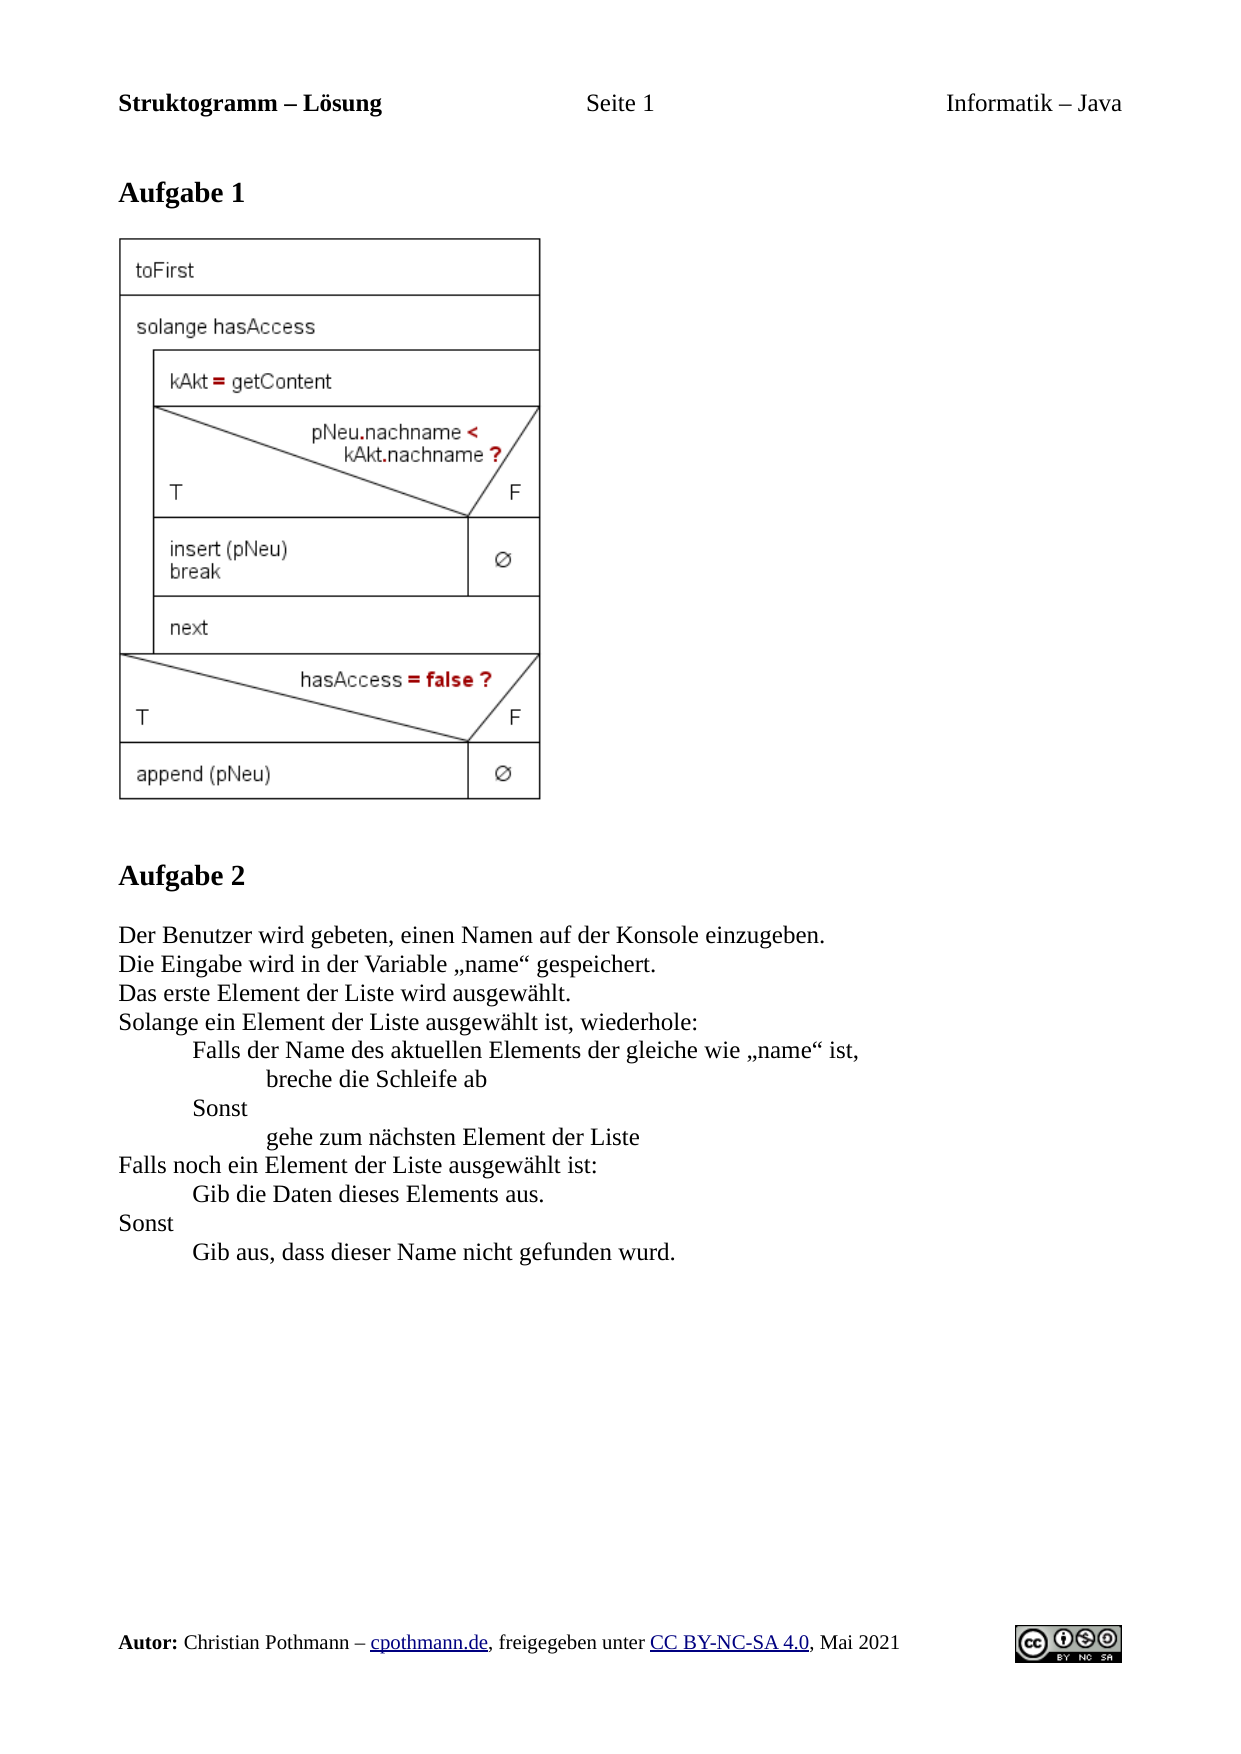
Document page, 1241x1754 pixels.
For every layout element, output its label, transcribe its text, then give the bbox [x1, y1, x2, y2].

text Sonst [118, 1208, 1122, 1237]
text Autor: Christian Pothmann – cpothmann.de, freigegeben unter CC BY-NC-SA 4.0, Mai 2021 [118, 1630, 1015, 1654]
text Gib aus, dass dieser Name nicht gefunden wurd. [118, 1237, 1122, 1265]
text breche die Schleife ab [118, 1064, 1122, 1093]
text Der Benutzer wird gebeten, einen Namen auf der Konsole einzugeben. [118, 920, 1122, 949]
text Sonst [118, 1093, 1122, 1122]
text Aufgabe 2 [118, 858, 1122, 892]
picture [118, 237, 542, 801]
text Aufgabe 1 [118, 176, 1122, 209]
text Das erste Element der Liste wird ausgewählt. [118, 978, 1122, 1007]
text gehe zum nächsten Element der Liste [118, 1122, 1122, 1150]
picture [1015, 1625, 1122, 1663]
text Falls der Name des aktuellen Elements der gleiche wie „name“ ist, [118, 1035, 1122, 1064]
text Gib die Daten dieses Elements aus. [118, 1179, 1122, 1208]
text Solange ein Element der Liste ausgewählt ist, wiederhole: [118, 1007, 1122, 1035]
text Die Eingabe wird in der Variable „name“ gespeichert. [118, 949, 1122, 978]
text Falls noch ein Element der Liste ausgewählt ist: [118, 1150, 1122, 1179]
